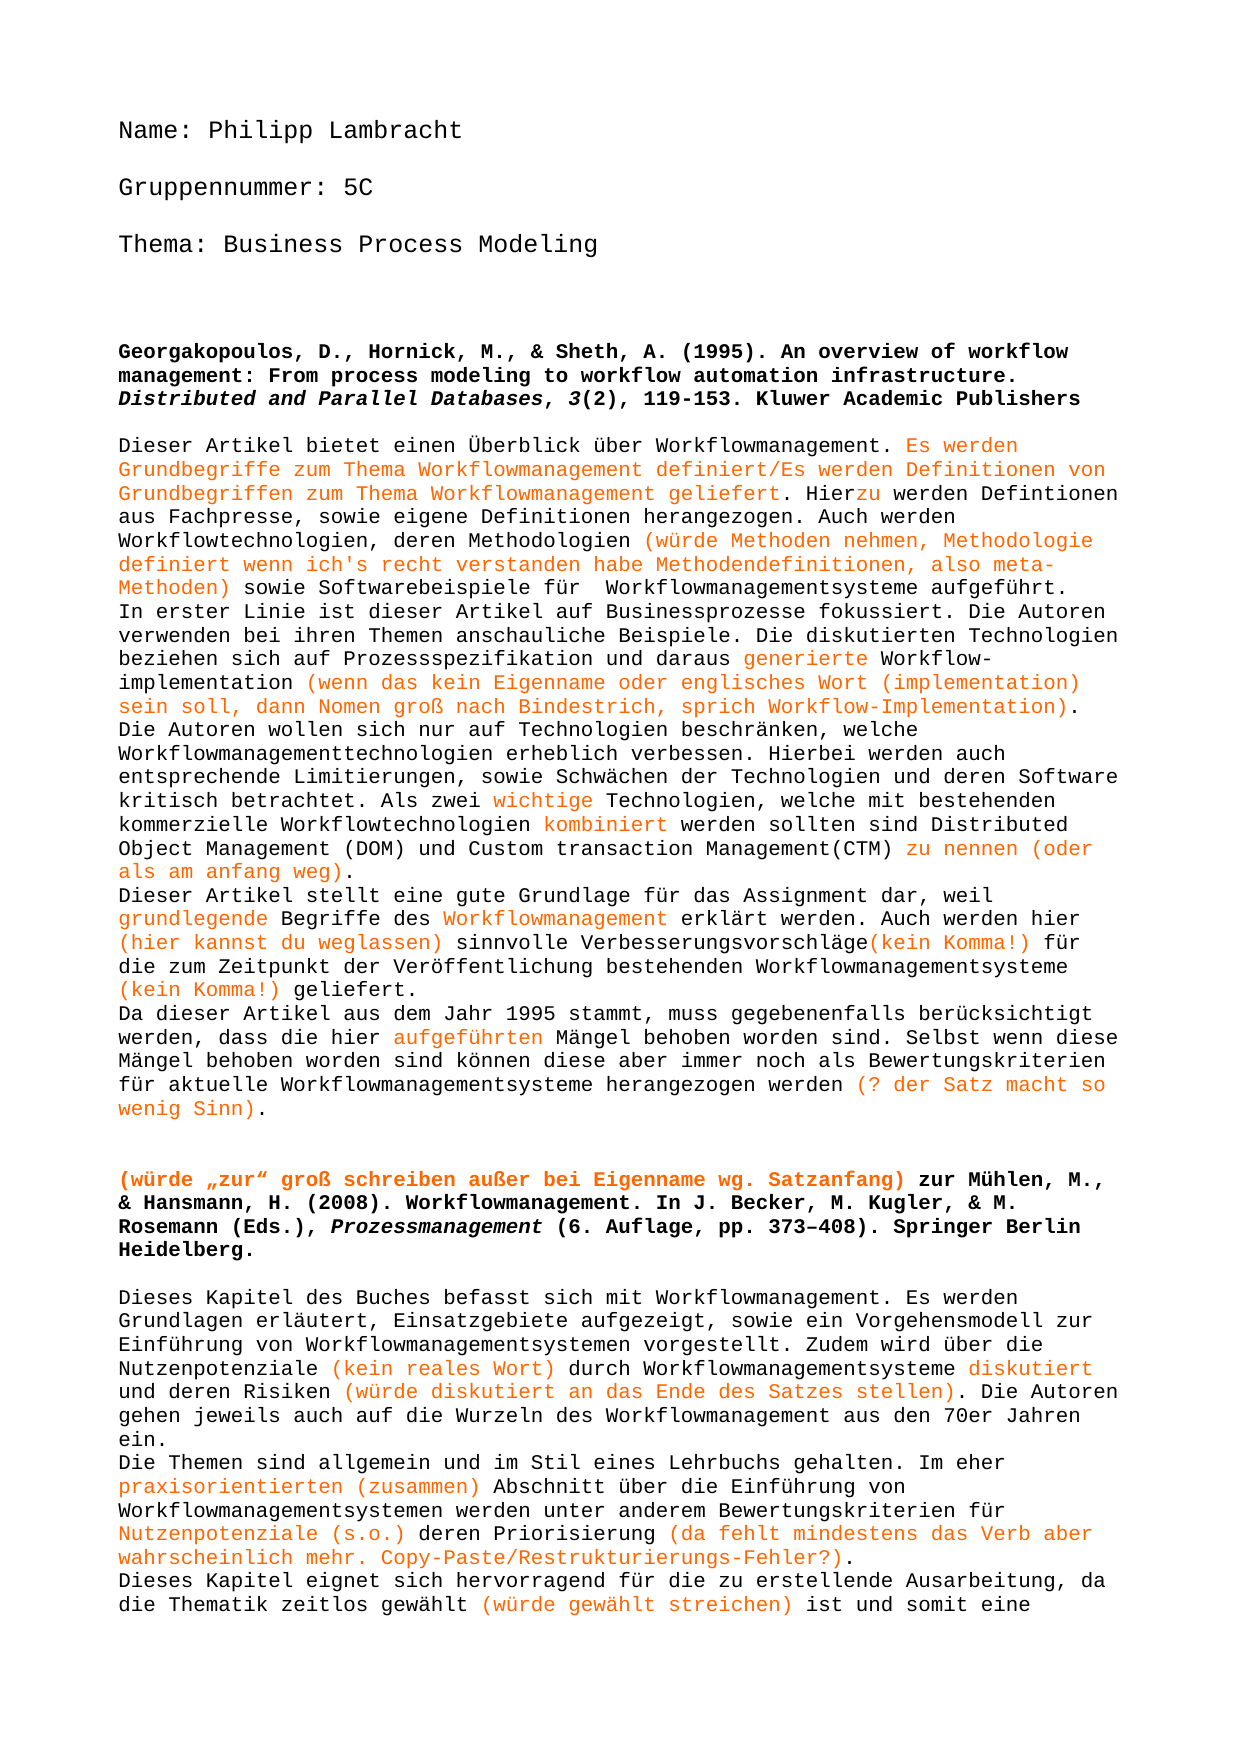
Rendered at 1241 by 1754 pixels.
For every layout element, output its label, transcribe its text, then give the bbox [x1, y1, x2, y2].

text Thema: Business Process Modeling [118, 231, 1122, 260]
text Georgakopoulos, D., Hornick, M., & Sheth, A. (1995). An overview of workflow management: From process modeling to workflow automation infrastructure. Distributed and Parallel Databases, 3(2), 119-153. Kluwer Academic Publishers [118, 341, 1122, 412]
text Dieses Kapitel des Buches befasst sich mit Workflowmanagement. Es werden Grundlagen erläutert, Einsatzgebiete aufgezeigt, sowie ein Vorgehensmodell zur Einführung von Workflowmanagementsystemen vorgestellt. Zudem wird über die Nutzenpotenziale (kein reales Wort) durch Workflowmanagementsysteme diskutiert und deren Risiken (würde diskutiert an das Ende des Satzes stellen). Die Autoren gehen jeweils auch auf die Wurzeln des Workflowmanagement aus den 70er Jahren ein. [118, 1287, 1122, 1452]
text Dieses Kapitel eignet sich hervorragend für die zu erstellende Ausarbeitung, da die Thematik zeitlos gewählt (würde gewählt streichen) ist und somit eine [118, 1571, 1122, 1618]
text Gruppennummer: 5C [118, 175, 1122, 203]
text Dieser Artikel bietet einen Überblick über Workflowmanagement. Es werden Grundbegriffe zum Thema Workflowmanagement definiert/Es werden Definitionen von Grundbegriffen zum Thema Workflowmanagement geliefert. Hierzu werden Defintionen aus Fachpresse, sowie eigene Definitionen herangezogen. Auch werden Workflowtechnologien, deren Methodologien (würde Methoden nehmen, Methodologie definiert wenn ich's recht verstanden habe Methodendefinitionen, also meta-Methoden) sowie Softwarebeispiele für Workflowmanagementsysteme aufgeführt. [118, 436, 1122, 601]
text In erster Linie ist dieser Artikel auf Businessprozesse fokussiert. Die Autoren verwenden bei ihren Themen anschauliche Beispiele. Die diskutierten Technologien beziehen sich auf Prozessspezifikation und daraus generierte Workflow-implementation (wenn das kein Eigenname oder englisches Wort (implementation) sein soll, dann Nomen groß nach Bindestrich, sprich Workflow-Implementation). Die Autoren wollen sich nur auf Technologien beschränken, welche Workflowmanagementtechnologien erheblich verbessen. Hierbei werden auch entsprechende Limitierungen, sowie Schwächen der Technologien und deren Software kritisch betrachtet. Als zwei wichtige Technologien, welche mit bestehenden kommerzielle Workflowtechnologien kombiniert werden sollten sind Distributed Object Management (DOM) und Custom transaction Management(CTM) zu nennen (oder als am anfang weg). [118, 601, 1122, 885]
text Die Themen sind allgemein und im Stil eines Lehrbuchs gehalten. Im eher praxisorientierten (zusammen) Abschnitt über die Einführung von Workflowmanagementsystemen werden unter anderem Bewertungskriterien für Nutzenpotenziale (s.o.) deren Priorisierung (da fehlt mindestens das Verb aber wahrscheinlich mehr. Copy-Paste/Restrukturierungs-Fehler?). [118, 1452, 1122, 1571]
text Da dieser Artikel aus dem Jahr 1995 stammt, muss gegebenenfalls berücksichtigt werden, dass die hier aufgeführten Mängel behoben worden sind. Selbst wenn diese Mängel behoben worden sind können diese aber immer noch als Bewertungskriterien für aktuelle Workflowmanagementsysteme herangezogen werden (? der Satz macht so wenig Sinn). [118, 1003, 1122, 1121]
text Name: Philipp Lambracht [118, 118, 1122, 146]
text Dieser Artikel stellt eine gute Grundlage für das Assignment dar, weil grundlegende Begriffe des Workflowmanagement erklärt werden. Auch werden hier (hier kannst du weglassen) sinnvolle Verbesserungsvorschläge(kein Komma!) für die zum Zeitpunkt der Veröffentlichung bestehenden Workflowmanagementsysteme (kein Komma!) geliefert. [118, 885, 1122, 1003]
text (würde „zur“ groß schreiben außer bei Eigenname wg. Satzanfang) zur Mühlen, M., & Hansmann, H. (2008). Workflowmanagement. In J. Becker, M. Kugler, & M. Rosemann (Eds.), Prozessmanagement (6. Auflage, pp. 373–408). Springer Berlin Heidelberg. [118, 1168, 1122, 1263]
